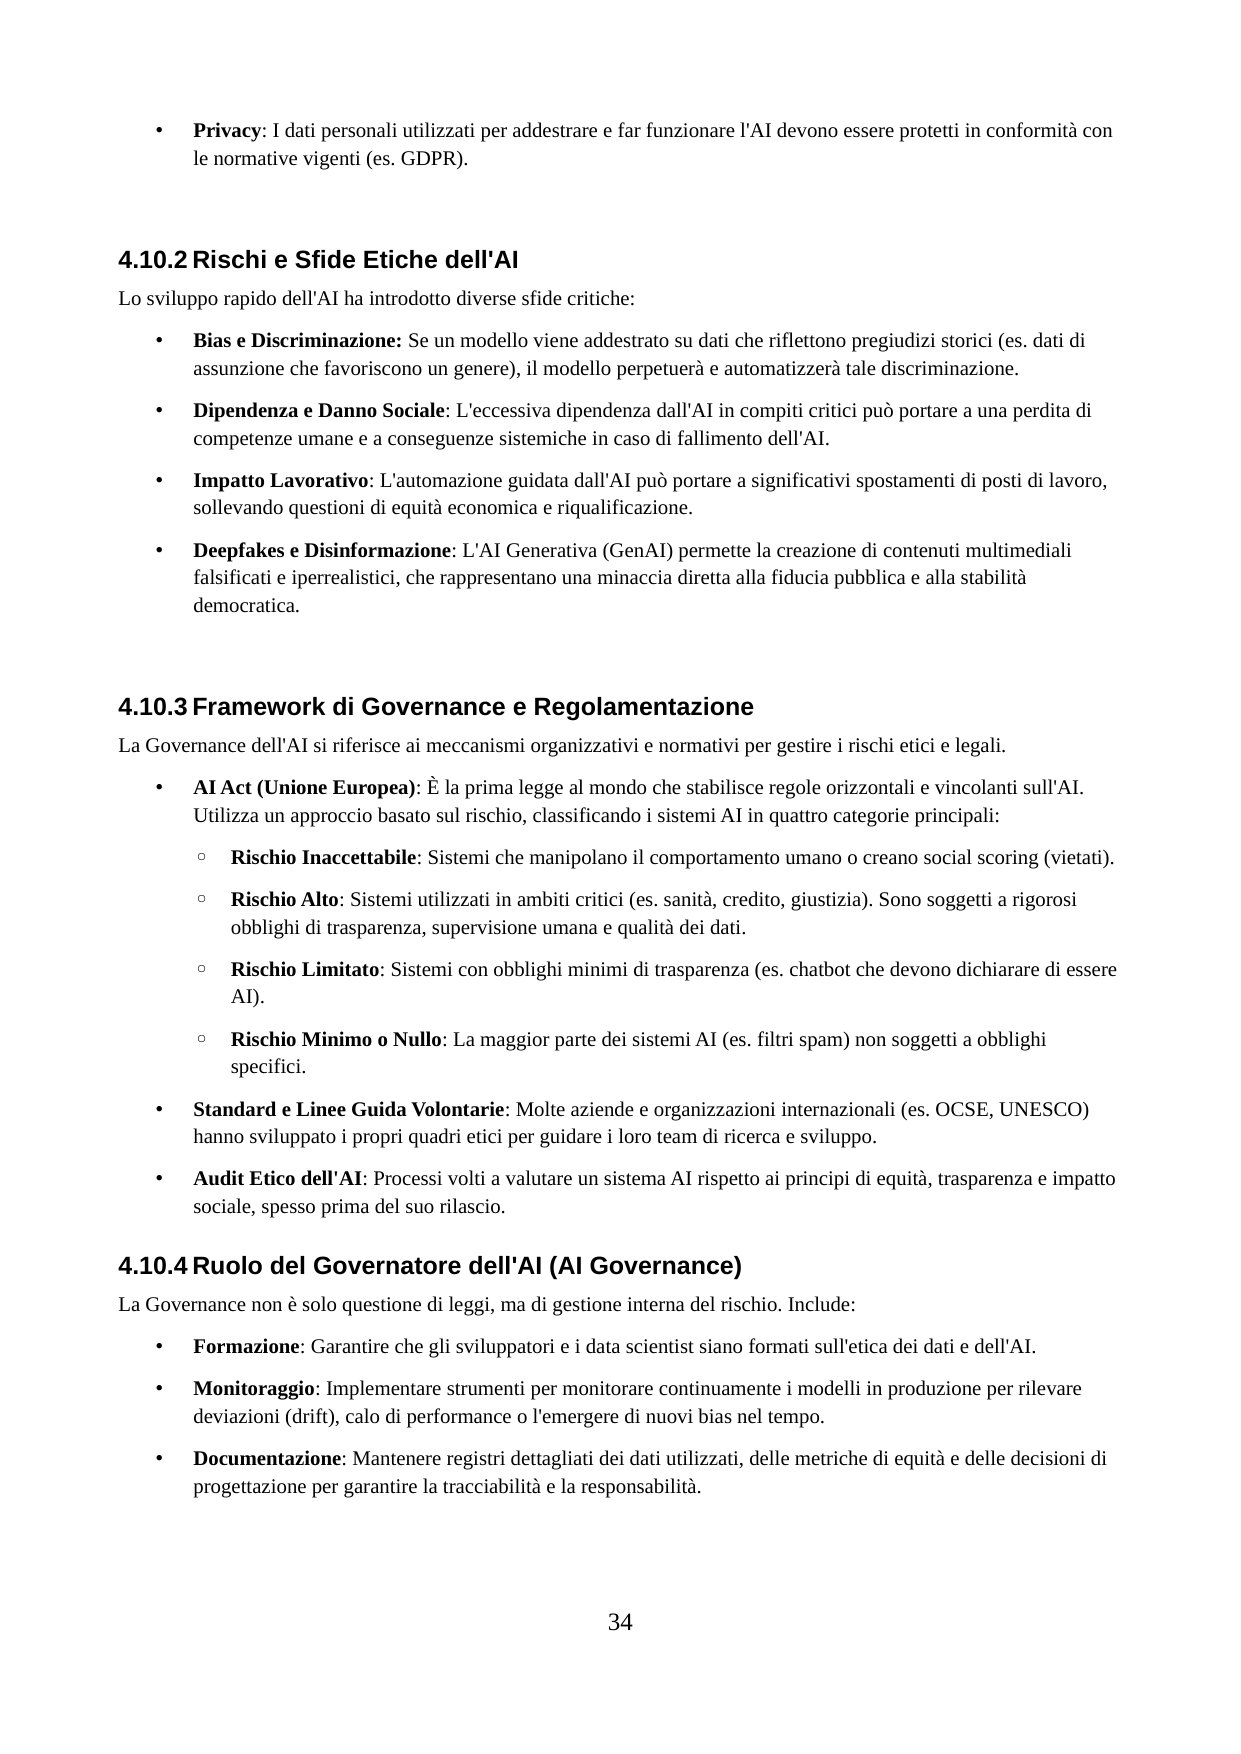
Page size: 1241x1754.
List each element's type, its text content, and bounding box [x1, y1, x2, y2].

subtitle Rischi e Sfide Etiche dell'AI [118, 245, 1122, 273]
list Rischio Inaccettabile: Sistemi che manipolano il comportamento umano o creano social scoring (vietati). [193, 845, 1122, 869]
list Bias e Discriminazione: Se un modello viene addestrato su dati che riflettono pregiudizi storici (es. dati di assunzione che favoriscono un genere), il modello perpetuerà e automatizzerà tale discriminazione. [156, 328, 1122, 380]
list AI Act (Unione Europea): È la prima legge al mondo che stabilisce regole orizzontali e vincolanti sull'AI. Utilizza un approccio basato sul rischio, classificando i sistemi AI in quattro categorie principali: [156, 775, 1122, 827]
subtitle Ruolo del Governatore dell'AI (AI Governance) [118, 1251, 1122, 1279]
subtitle Framework di Governance e Regolamentazione [118, 692, 1122, 720]
list Audit Etico dell'AI: Processi volti a valutare un sistema AI rispetto ai principi di equità, trasparenza e impatto sociale, spesso prima del suo rilascio. [156, 1166, 1122, 1218]
list Formazione: Garantire che gli sviluppatori e i data scientist siano formati sull'etica dei dati e dell'AI. [156, 1334, 1122, 1358]
list Rischio Minimo o Nullo: La maggior parte dei sistemi AI (es. filtri spam) non soggetti a obblighi specifici. [193, 1027, 1122, 1078]
text La Governance dell'AI si riferisce ai meccanismi organizzativi e normativi per gestire i rischi etici e legali. [118, 733, 1122, 757]
list Monitoraggio: Implementare strumenti per monitorare continuamente i modelli in produzione per rilevare deviazioni (drift), calo di performance o l'emergere di nuovi bias nel tempo. [156, 1376, 1122, 1428]
list Privacy: I dati personali utilizzati per addestrare e far funzionare l'AI devono essere protetti in conformità con le normative vigenti (es. GDPR). [156, 118, 1122, 170]
list Documentazione: Mantenere registri dettagliati dei dati utilizzati, delle metriche di equità e delle decisioni di progettazione per garantire la tracciabilità e la responsabilità. [156, 1446, 1122, 1498]
list Impatto Lavorativo: L'automazione guidata dall'AI può portare a significativi spostamenti di posti di lavoro, sollevando questioni di equità economica e riqualificazione. [156, 468, 1122, 519]
text La Governance non è solo questione di leggi, ma di gestione interna del rischio. Include: [118, 1292, 1122, 1316]
list Rischio Alto: Sistemi utilizzati in ambiti critici (es. sanità, credito, giustizia). Sono soggetti a rigorosi obblighi di trasparenza, supervisione umana e qualità dei dati. [193, 887, 1122, 939]
text Lo sviluppo rapido dell'AI ha introdotto diverse sfide critiche: [118, 286, 1122, 310]
list Dipendenza e Danno Sociale: L'eccessiva dipendenza dall'AI in compiti critici può portare a una perdita di competenze umane e a conseguenze sistemiche in caso di fallimento dell'AI. [156, 398, 1122, 449]
list Rischio Limitato: Sistemi con obblighi minimi di trasparenza (es. chatbot che devono dichiarare di essere AI). [193, 957, 1122, 1008]
list Standard e Linee Guida Volontarie: Molte aziende e organizzazioni internazionali (es. OCSE, UNESCO) hanno sviluppato i propri quadri etici per guidare i loro team di ricerca e sviluppo. [156, 1096, 1122, 1148]
list Deepfakes e Disinformazione: L'AI Generativa (GenAI) permette la creazione di contenuti multimediali falsificati e iperrealistici, che rappresentano una minaccia diretta alla fiducia pubblica e alla stabilità democratica. [156, 537, 1122, 617]
